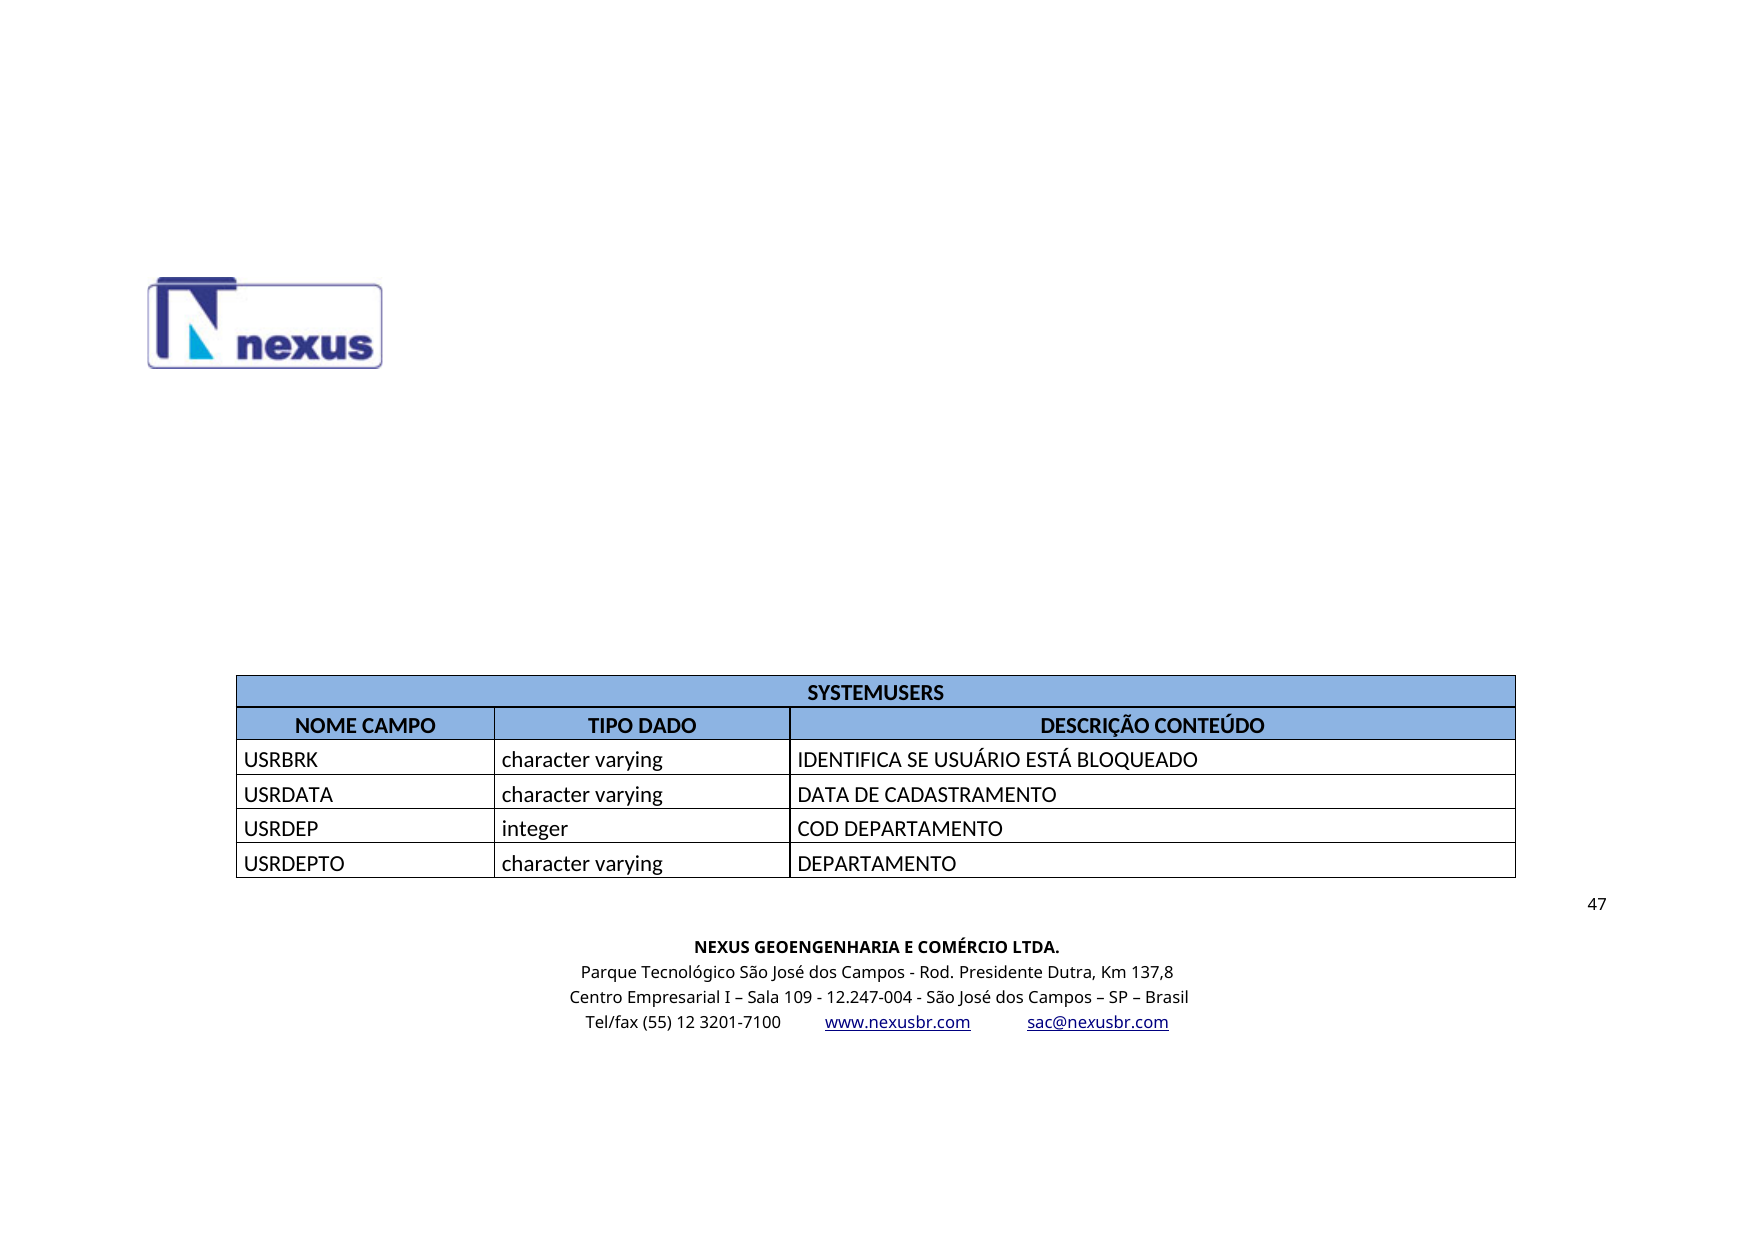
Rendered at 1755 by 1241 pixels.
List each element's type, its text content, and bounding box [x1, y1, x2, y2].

table_cell DATA DE CADASTRAMENTO [791, 775, 1515, 808]
table_cell [155, 641, 229, 878]
table_cell [229, 641, 1705, 878]
table_cell [1705, 641, 1754, 878]
table_header SYSTEMUSERS [237, 676, 1515, 706]
table_cell [155, 369, 1631, 641]
table_cell USRDEPTO [237, 843, 494, 877]
table_cell COD DEPARTAMENTO [791, 809, 1515, 842]
table_cell character varying [495, 740, 789, 773]
table_cell character varying [495, 843, 789, 877]
table_cell USRDATA [237, 775, 494, 808]
table_cell [1631, 369, 1754, 641]
table_cell DEPARTAMENTO [791, 843, 1515, 877]
table_cell TIPO DADO [495, 708, 789, 739]
table_cell USRDEP [237, 809, 494, 842]
table_cell USRBRK [237, 740, 494, 773]
table_cell DESCRIÇÃO CONTEÚDO [791, 708, 1515, 739]
table_cell character varying [495, 775, 789, 808]
table_cell IDENTIFICA SE USUÁRIO ESTÁ BLOQUEADO [791, 740, 1515, 773]
table_cell integer [495, 809, 789, 842]
table_cell NOME CAMPO [237, 708, 494, 739]
